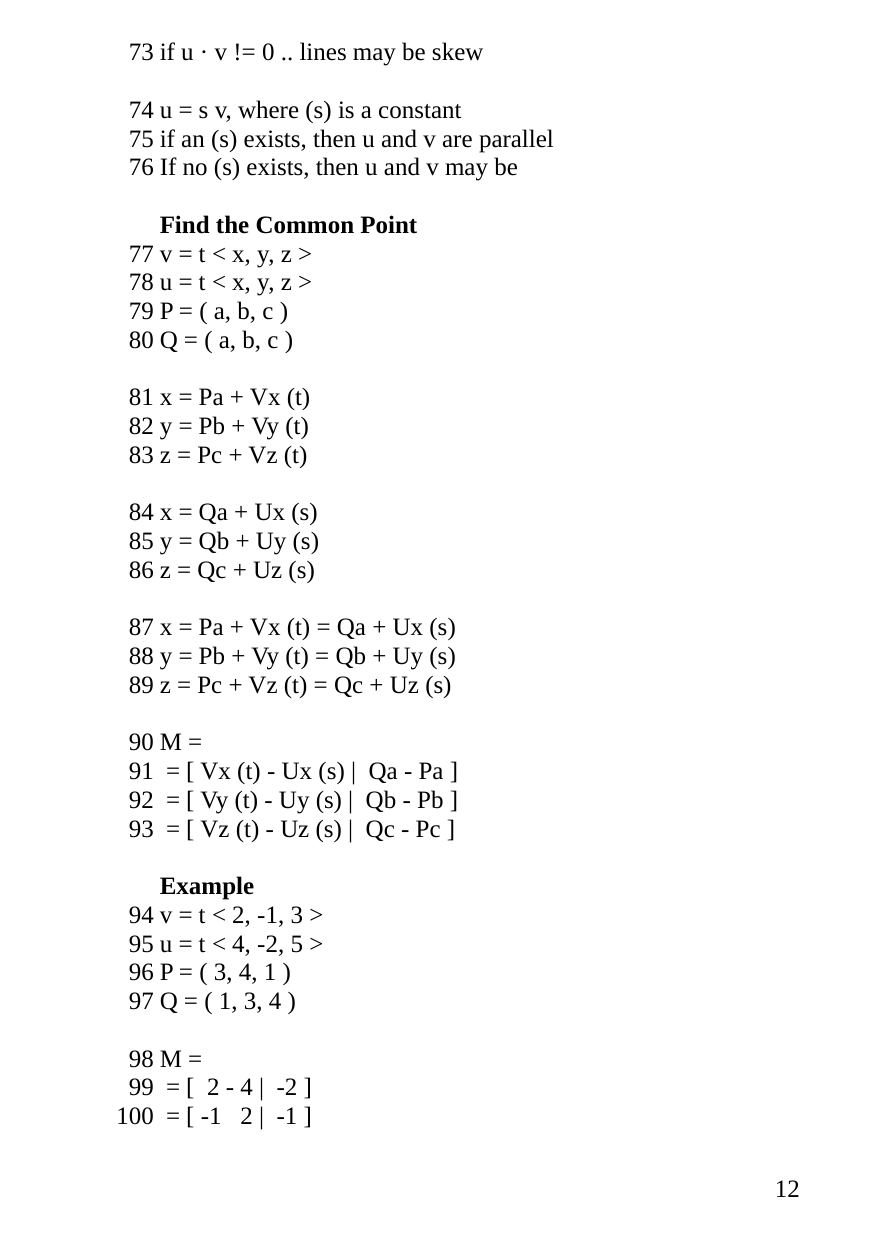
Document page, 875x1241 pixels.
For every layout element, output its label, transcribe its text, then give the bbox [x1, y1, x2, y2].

table_cell x = Qa + Ux (s) [156, 498, 814, 526]
table_cell P = ( 3, 4, 1 ) [156, 958, 814, 986]
table_cell [112, 699, 156, 727]
table_cell M = [156, 728, 814, 756]
table_cell 99 [112, 1073, 156, 1101]
table_cell Example [156, 871, 814, 900]
table_cell y = Qb + Uy (s) [156, 526, 814, 555]
table_cell 96 [112, 958, 156, 986]
table_cell 87 [112, 613, 156, 641]
table_cell [112, 354, 156, 382]
table_cell [112, 871, 156, 900]
table_cell [156, 1015, 814, 1044]
table_cell [156, 699, 814, 727]
table_cell z = Pc + Vz (t) [156, 440, 814, 469]
table_cell [156, 584, 814, 612]
table_cell 89 [112, 670, 156, 699]
table_cell [112, 584, 156, 612]
table_cell [156, 843, 814, 871]
table_cell 97 [112, 986, 156, 1015]
table_cell M = [156, 1044, 814, 1072]
table_cell y = Pb + Vy (t) = Qb + Uy (s) [156, 641, 814, 670]
table_cell [156, 354, 814, 382]
table_cell 98 [112, 1044, 156, 1072]
table_cell [156, 181, 814, 210]
table_cell 100 [112, 1101, 156, 1130]
table_cell [112, 843, 156, 871]
table_cell 73 [112, 38, 156, 66]
table_cell u = s v, where (s) is a constant [156, 95, 814, 124]
table_cell 83 [112, 440, 156, 469]
table_cell = [ -1 2 | -1 ] [156, 1101, 814, 1130]
table_cell 88 [112, 641, 156, 670]
table_cell 93 [112, 814, 156, 842]
table_cell Find the Common Point [156, 210, 814, 239]
table_cell [112, 181, 156, 210]
table_cell 90 [112, 728, 156, 756]
table_cell if u · v != 0 .. lines may be skew [156, 38, 814, 66]
table_cell = [ Vz (t) - Uz (s) | Qc - Pc ] [156, 814, 814, 842]
table_cell P = ( a, b, c ) [156, 296, 814, 325]
table_cell x = Pa + Vx (t) = Qa + Ux (s) [156, 613, 814, 641]
table_cell [156, 469, 814, 497]
table_cell 95 [112, 929, 156, 957]
table_cell 80 [112, 325, 156, 354]
table_cell = [ Vx (t) - Ux (s) | Qa - Pa ] [156, 756, 814, 785]
table_cell 77 [112, 239, 156, 267]
table_cell [112, 1015, 156, 1044]
table_cell if an (s) exists, then u and v are parallel [156, 124, 814, 152]
table_cell 94 [112, 900, 156, 929]
table_cell 92 [112, 785, 156, 814]
table_cell v = t < x, y, z > [156, 239, 814, 267]
table_cell Q = ( 1, 3, 4 ) [156, 986, 814, 1015]
table_cell = [ 2 - 4 | -2 ] [156, 1073, 814, 1101]
table_cell [112, 469, 156, 497]
table_cell [156, 66, 814, 95]
table_cell 79 [112, 296, 156, 325]
table_cell If no (s) exists, then u and v may be [156, 153, 814, 181]
table_cell [112, 210, 156, 239]
table_cell 78 [112, 268, 156, 296]
table_cell 84 [112, 498, 156, 526]
table_cell 91 [112, 756, 156, 785]
table_cell [112, 66, 156, 95]
table_cell 82 [112, 411, 156, 440]
table_cell 75 [112, 124, 156, 152]
table_cell v = t < 2, -1, 3 > [156, 900, 814, 929]
table_cell u = t < x, y, z > [156, 268, 814, 296]
table_cell y = Pb + Vy (t) [156, 411, 814, 440]
table_cell 85 [112, 526, 156, 555]
table_cell x = Pa + Vx (t) [156, 383, 814, 411]
table_cell z = Qc + Uz (s) [156, 555, 814, 584]
table_cell z = Pc + Vz (t) = Qc + Uz (s) [156, 670, 814, 699]
table_cell 74 [112, 95, 156, 124]
table_cell = [ Vy (t) - Uy (s) | Qb - Pb ] [156, 785, 814, 814]
table_cell Q = ( a, b, c ) [156, 325, 814, 354]
table_cell u = t < 4, -2, 5 > [156, 929, 814, 957]
table_cell 86 [112, 555, 156, 584]
table_cell 76 [112, 153, 156, 181]
table_cell 81 [112, 383, 156, 411]
